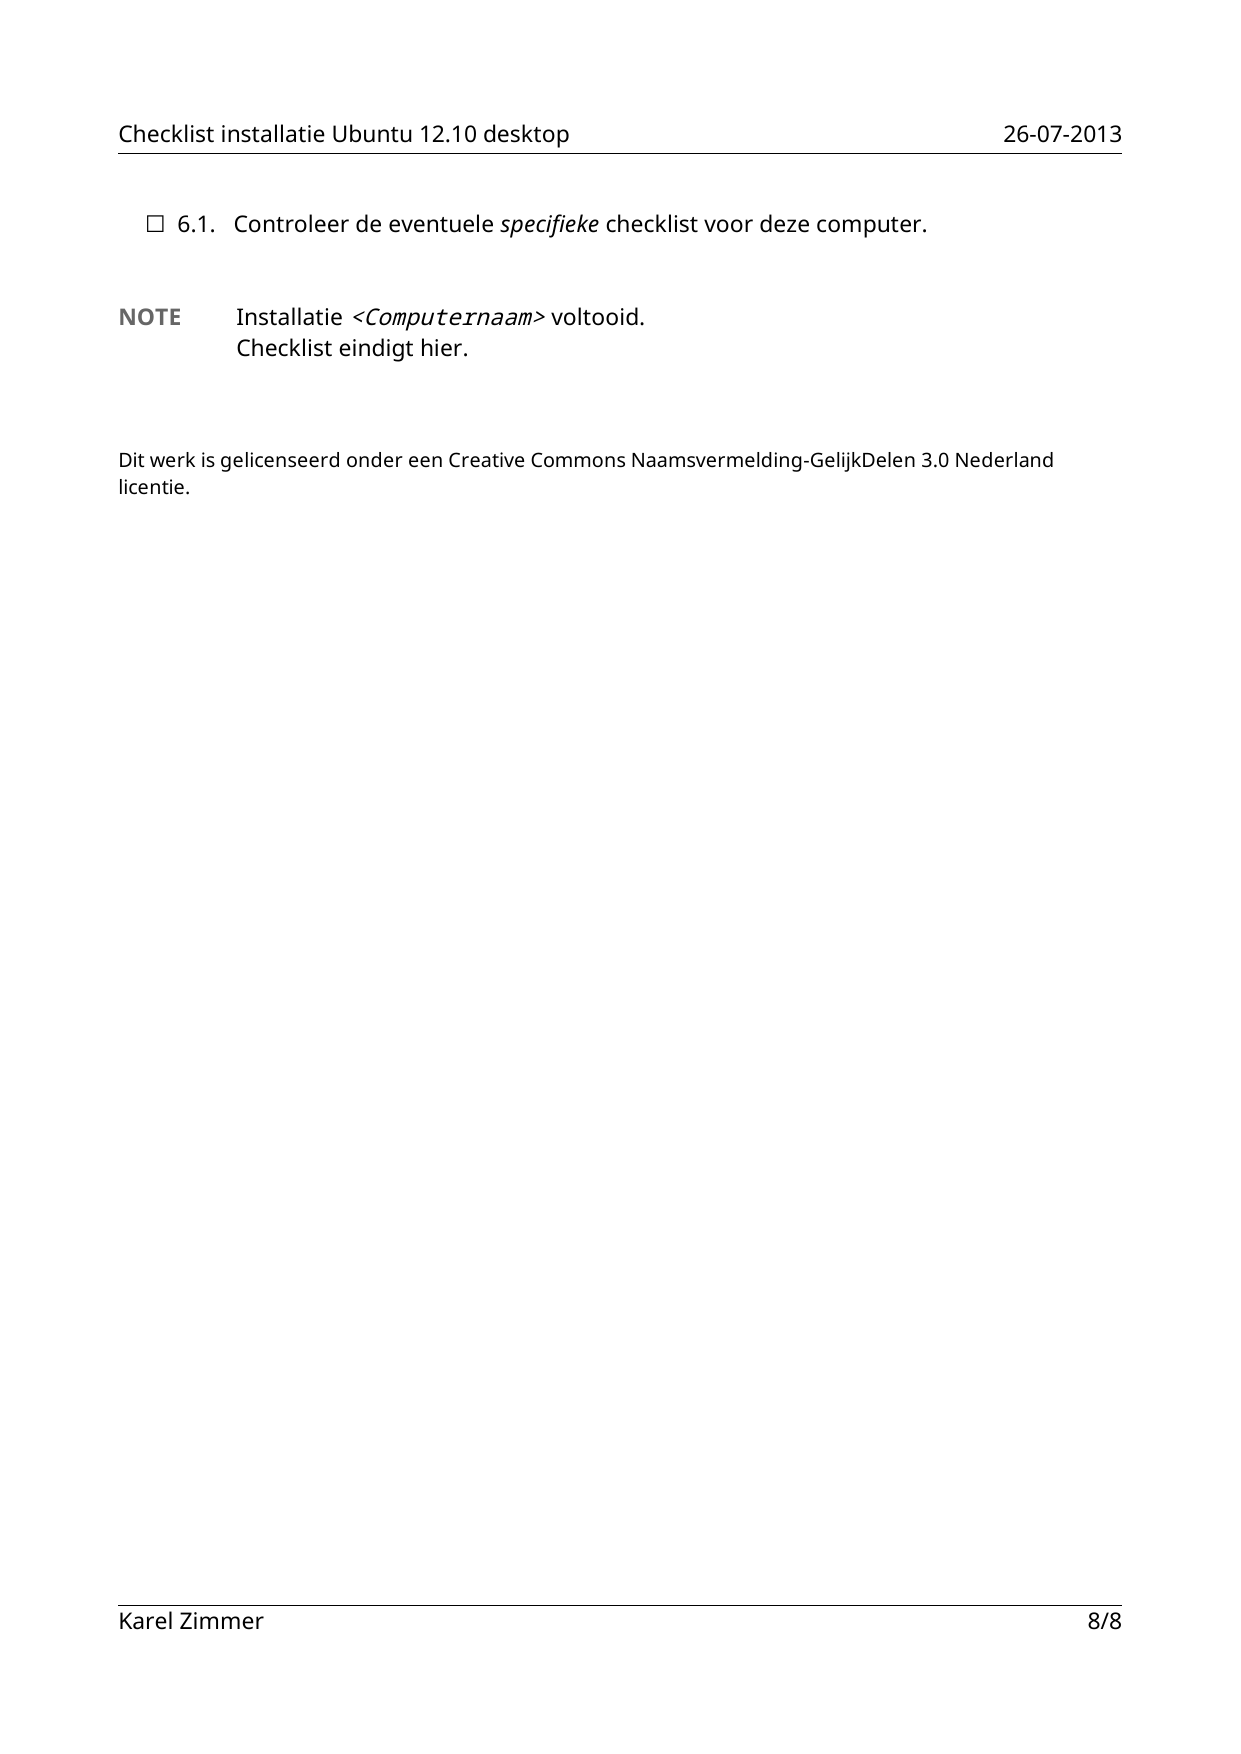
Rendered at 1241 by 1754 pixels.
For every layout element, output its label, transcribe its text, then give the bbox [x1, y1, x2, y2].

text Dit werk is gelicenseerd onder een Creative Commons Naamsvermelding-GelijkDelen 3.0 Nederland licentie. [118, 446, 1122, 501]
list Controleer de eventuele specifieke checklist voor deze computer. [133, 208, 1122, 239]
list NOTE Installatie <Computernaam> voltooid. [118, 301, 1122, 332]
list Checklist eindigt hier. [118, 332, 1122, 363]
